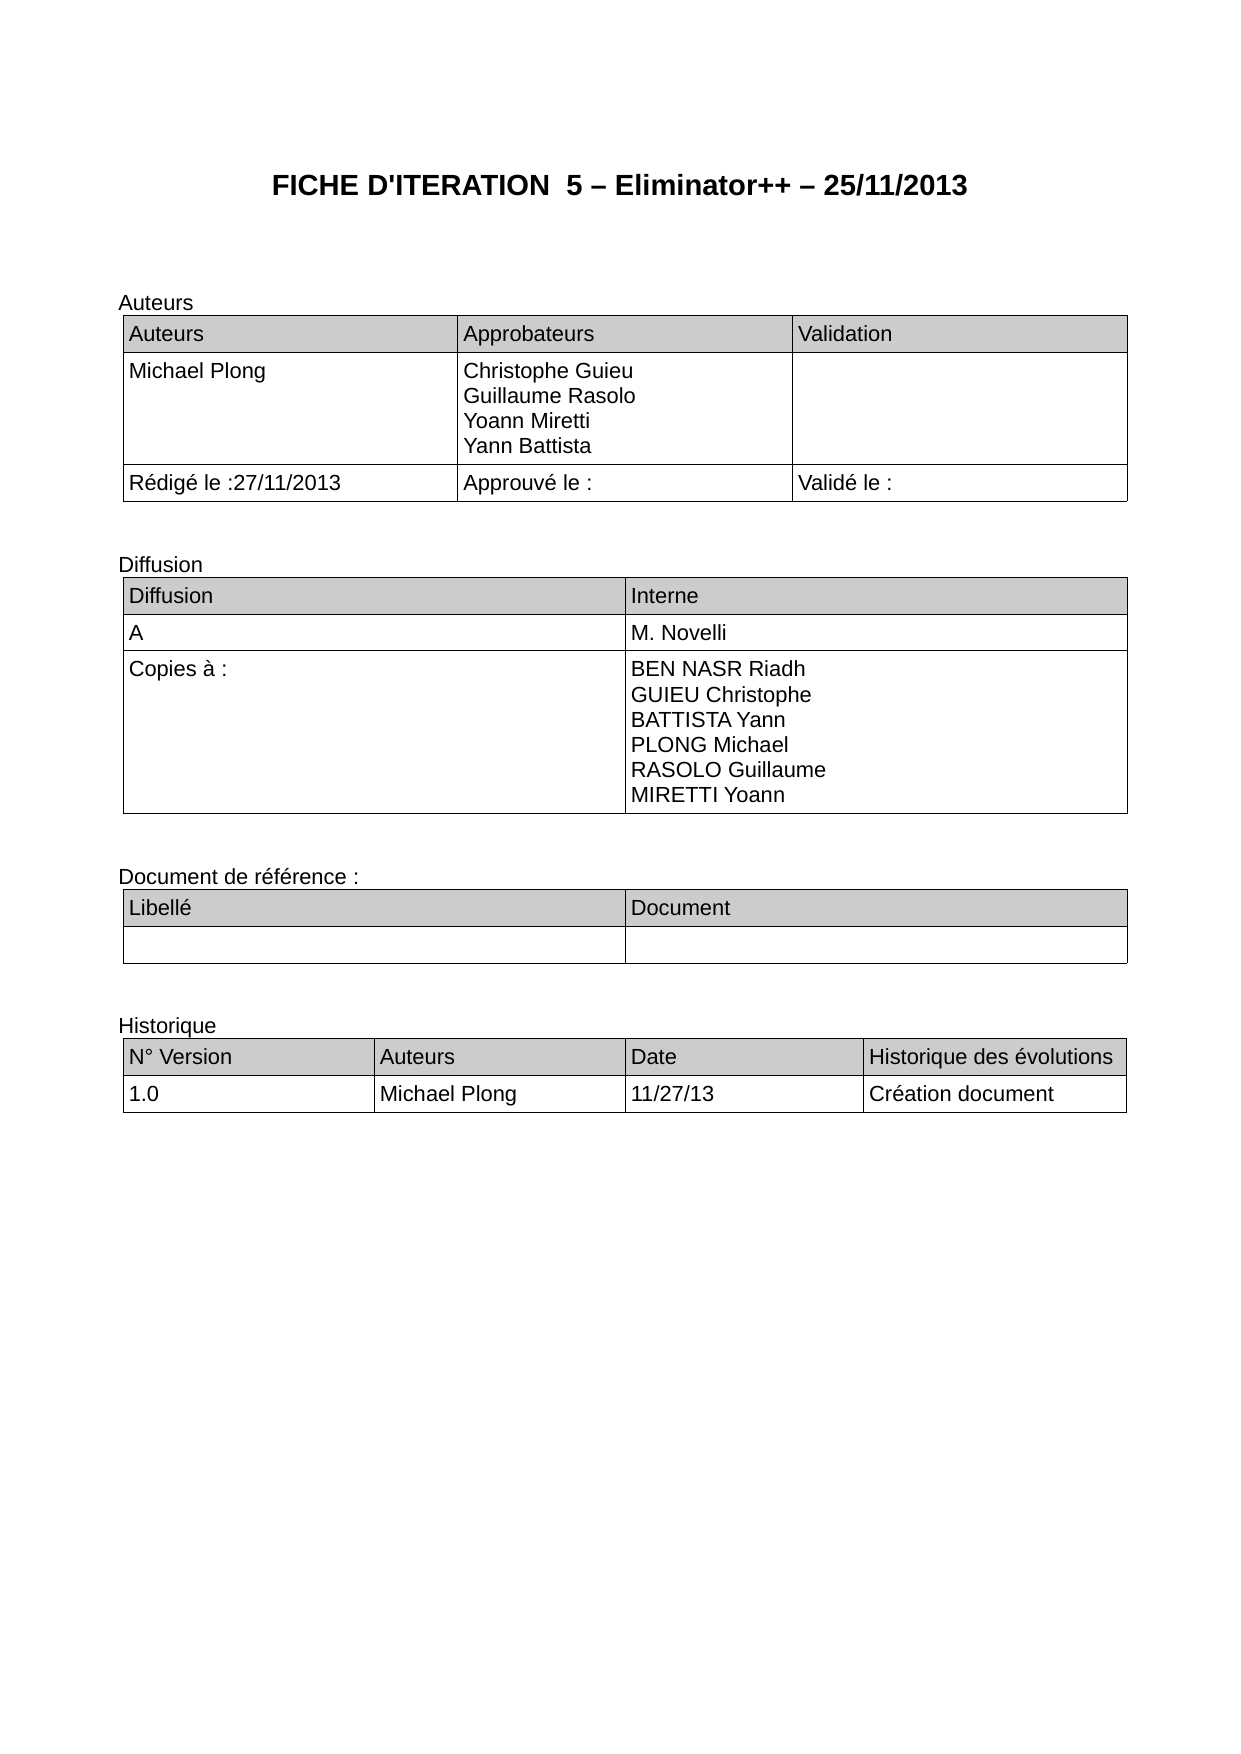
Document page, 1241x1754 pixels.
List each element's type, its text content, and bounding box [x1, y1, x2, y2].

table_header Libellé [124, 890, 625, 926]
table_header Document [626, 890, 1127, 926]
table_cell [124, 927, 625, 962]
table_cell Christophe Guieu Guillaume Rasolo Yoann Miretti Yann Battista [458, 353, 792, 464]
table_header Approbateurs [458, 316, 792, 352]
table_cell Rédigé le :27/11/2013 [124, 465, 457, 501]
table_cell Michael Plong [375, 1076, 625, 1112]
table_cell Approuvé le : [458, 465, 792, 501]
table_cell Michael Plong [124, 353, 457, 464]
table_header Diffusion [124, 578, 625, 614]
table_header Auteurs [375, 1039, 625, 1075]
table_cell BEN NASR Riadh GUIEU Christophe BATTISTA Yann PLONG Michael RASOLO Guillaume MIRETTI Yoann [626, 651, 1127, 813]
text Document de référence : [118, 864, 1122, 889]
table_cell 1.0 [124, 1076, 374, 1112]
table_cell Création document [864, 1076, 1126, 1112]
table_cell M. Novelli [626, 615, 1127, 650]
table_header Date [626, 1039, 863, 1075]
table_cell Validé le : [793, 465, 1127, 501]
text Auteurs [118, 290, 1122, 315]
table_cell A [124, 615, 625, 650]
table_cell [626, 927, 1127, 962]
table_header Interne [626, 578, 1127, 614]
subtitle FICHE D'ITERATION 5 – Eliminator++ – 25/11/2013 [118, 168, 1122, 202]
table_header Auteurs [124, 316, 457, 352]
table_header N° Version [124, 1039, 374, 1075]
table_header Historique des évolutions [864, 1039, 1126, 1075]
text Diffusion [118, 552, 1122, 577]
table_header Validation [793, 316, 1127, 352]
table_cell Copies à : [124, 651, 625, 813]
table_cell [793, 353, 1127, 464]
text Historique [118, 1013, 1122, 1038]
table_cell 27/11/13 [626, 1076, 863, 1112]
